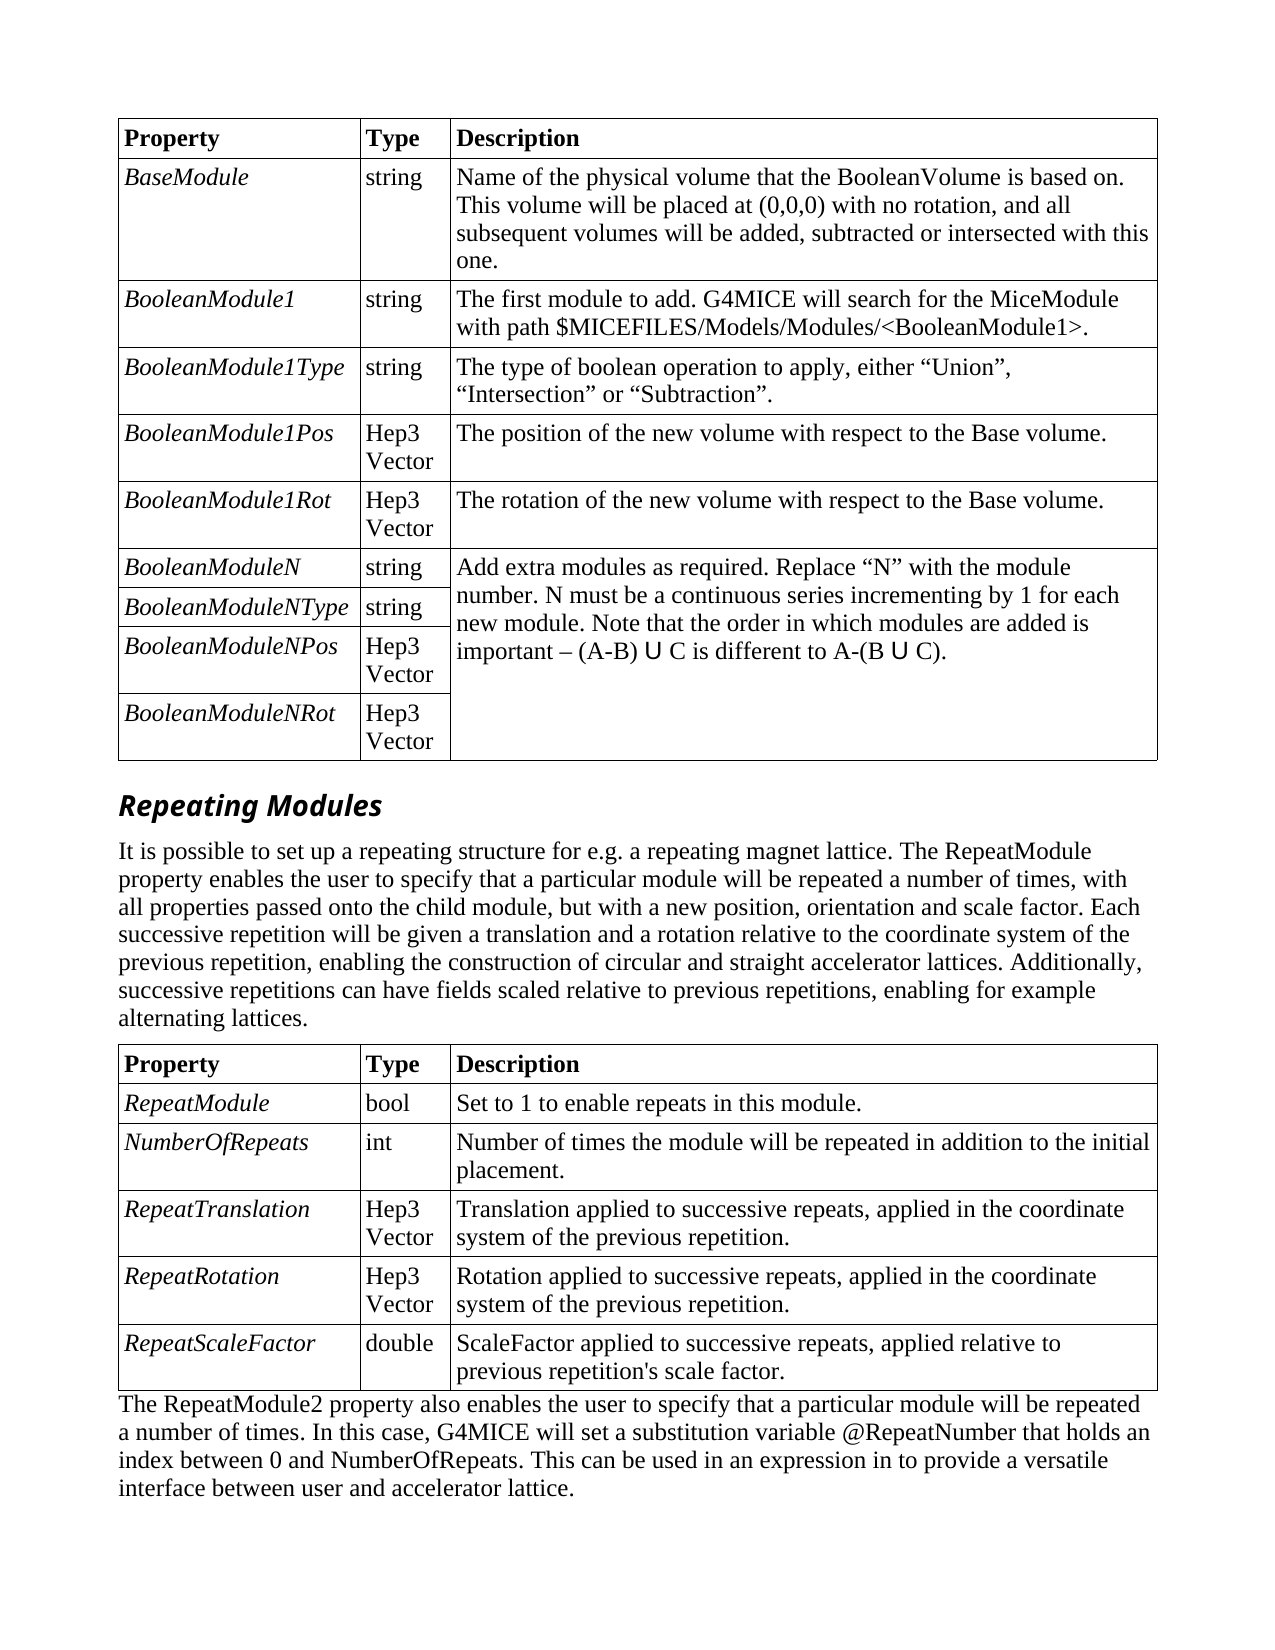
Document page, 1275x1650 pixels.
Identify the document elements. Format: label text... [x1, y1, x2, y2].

table_header Type [361, 119, 450, 157]
table_cell RepeatScaleFactor [119, 1325, 360, 1390]
table_cell Name of the physical volume that the BooleanVolume is based on. This volume will be placed at (0,0,0) with no rotation, and all subsequent volumes will be added, subtracted or intersected with this one. [451, 159, 1157, 280]
table_cell RepeatRotation [119, 1257, 360, 1323]
table_cell RepeatModule [119, 1084, 360, 1122]
table_cell BooleanModuleNType [119, 588, 360, 626]
table_header Property [119, 119, 360, 157]
table_cell BooleanModule1Rot [119, 482, 360, 548]
table_cell Rotation applied to successive repeats, applied in the coordinate system of the previous repetition. [451, 1257, 1157, 1323]
table_cell BooleanModule1 [119, 281, 360, 347]
subtitle Repeating Modules [118, 785, 1157, 825]
table_cell The first module to add. G4MICE will search for the MiceModule with path $MICEFILES/Models/Modules/<BooleanModule1>. [451, 281, 1157, 347]
table_cell string [361, 281, 450, 347]
table_cell string [361, 549, 450, 587]
table_cell Hep3 Vector [361, 1257, 450, 1323]
table_cell Hep3 Vector [361, 1191, 450, 1256]
table_cell BooleanModule1Type [119, 348, 360, 414]
text The RepeatModule2 property also enables the user to specify that a particular module will be repeated a number of times. In this case, G4MICE will set a substitution variable @RepeatNumber that holds an index between 0 and NumberOfRepeats. This can be used in an expression in to provide a versatile interface between user and accelerator lattice. [118, 1391, 1157, 1501]
table_cell BooleanModuleNRot [119, 694, 360, 760]
table_cell RepeatTranslation [119, 1191, 360, 1256]
table_cell The type of boolean operation to apply, either “Union”, “Intersection” or “Subtraction”. [451, 348, 1157, 414]
table_cell Hep3 Vector [361, 627, 450, 693]
table_cell Hep3 Vector [361, 482, 450, 548]
table_cell The position of the new volume with respect to the Base volume. [451, 415, 1157, 481]
table_cell BaseModule [119, 159, 360, 280]
table_cell string [361, 159, 450, 280]
table_cell string [361, 588, 450, 626]
table_cell BooleanModule1Pos [119, 415, 360, 481]
table_header Description [451, 1045, 1157, 1083]
table_cell ScaleFactor applied to successive repeats, applied relative to previous repetition's scale factor. [451, 1325, 1157, 1390]
table_cell bool [361, 1084, 450, 1122]
table_cell Add extra modules as required. Replace “N” with the module number. N must be a continuous series incrementing by 1 for each new module. Note that the order in which modules are added is important – (A-B) U C is different to A-(B U C). [451, 549, 1157, 760]
table_cell Hep3 Vector [361, 415, 450, 481]
table_cell Number of times the module will be repeated in addition to the initial placement. [451, 1124, 1157, 1189]
table_cell The rotation of the new volume with respect to the Base volume. [451, 482, 1157, 548]
table_cell BooleanModuleNPos [119, 627, 360, 693]
table_cell Set to 1 to enable repeats in this module. [451, 1084, 1157, 1122]
table_header Type [361, 1045, 450, 1083]
table_cell double [361, 1325, 450, 1390]
table_header Property [119, 1045, 360, 1083]
text It is possible to set up a repeating structure for e.g. a repeating magnet lattice. The RepeatModule property enables the user to specify that a particular module will be repeated a number of times, with all properties passed onto the child module, but with a new position, orientation and scale factor. Each successive repetition will be given a translation and a rotation relative to the coordinate system of the previous repetition, enabling the construction of circular and straight accelerator lattices. Additionally, successive repetitions can have fields scaled relative to previous repetitions, enabling for example alternating lattices. [118, 837, 1157, 1031]
table_cell BooleanModuleN [119, 549, 360, 587]
table_cell int [361, 1124, 450, 1189]
table_cell Translation applied to successive repeats, applied in the coordinate system of the previous repetition. [451, 1191, 1157, 1256]
table_header Description [451, 119, 1157, 157]
table_cell string [361, 348, 450, 414]
table_cell NumberOfRepeats [119, 1124, 360, 1189]
table_cell Hep3 Vector [361, 694, 450, 760]
